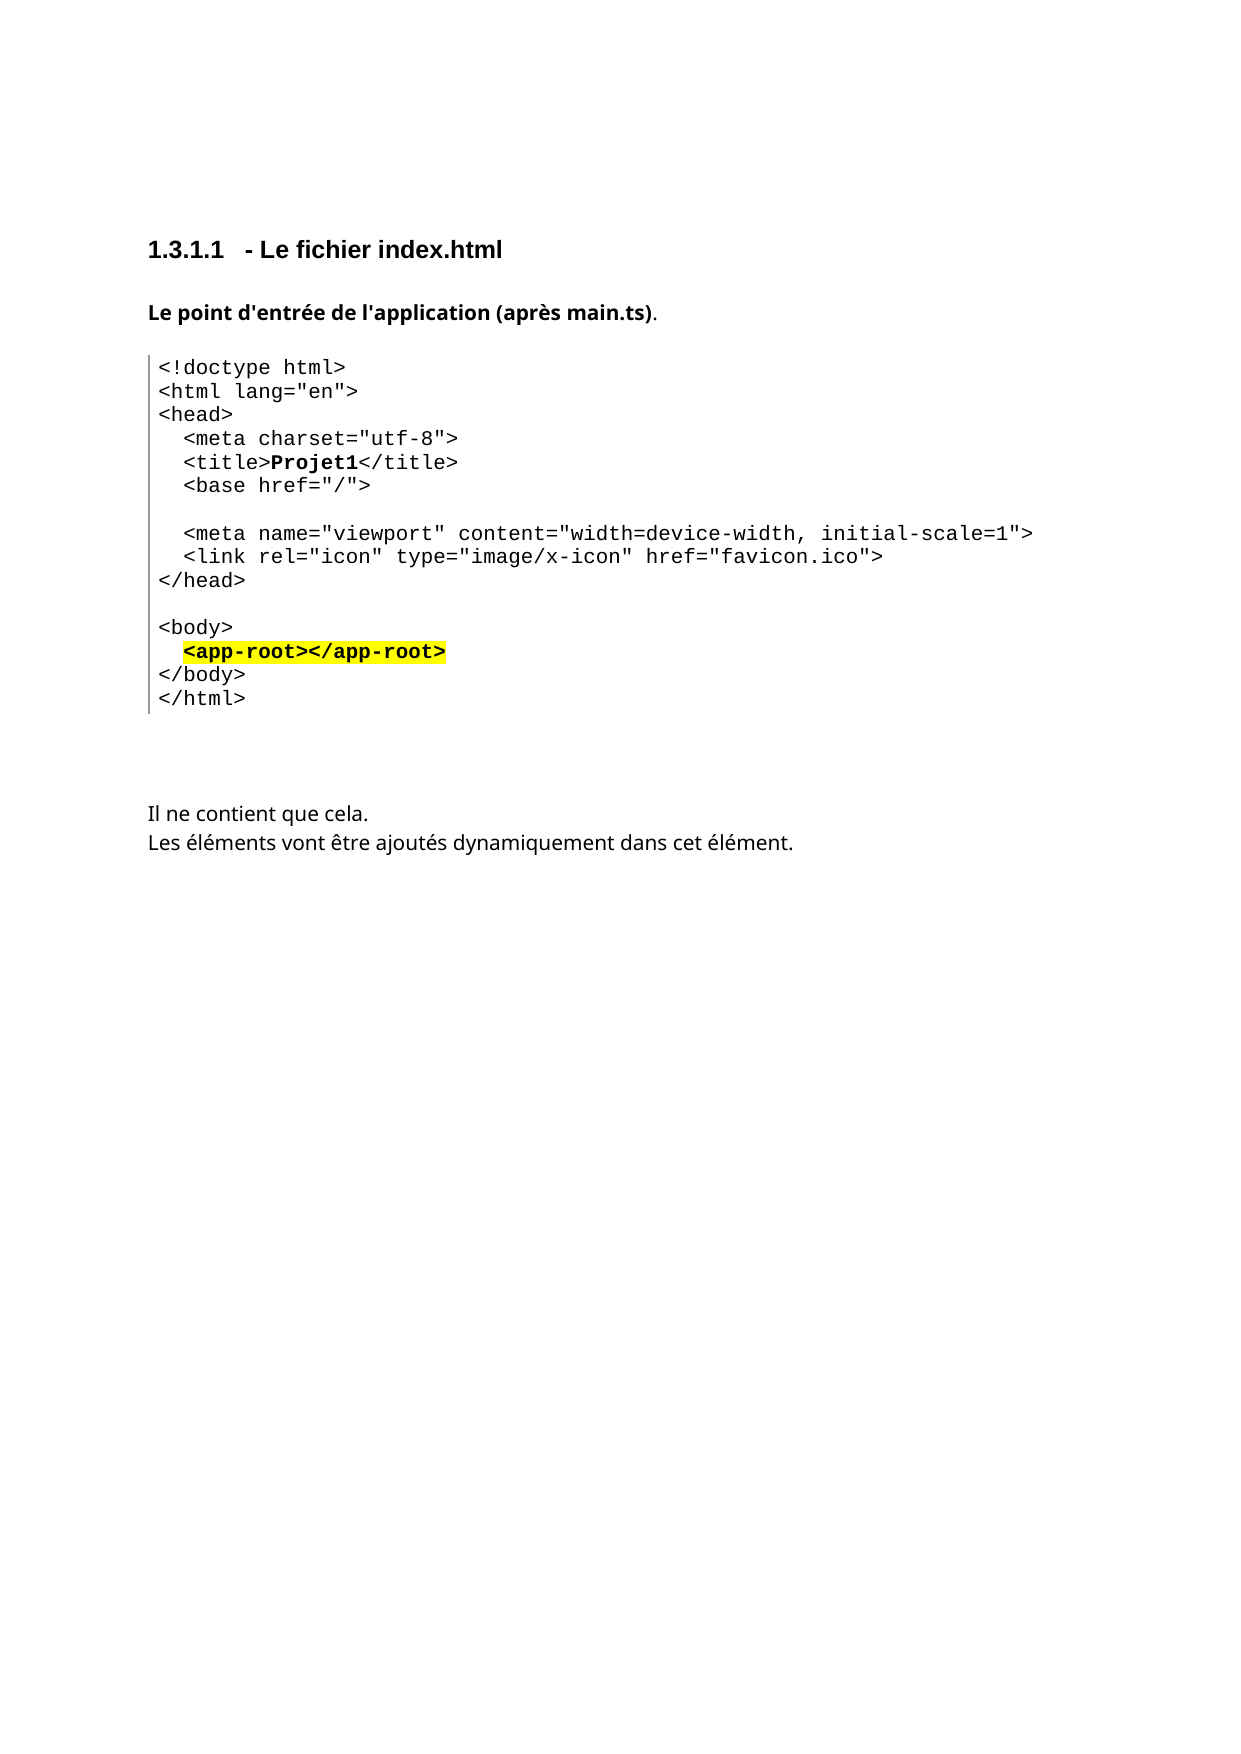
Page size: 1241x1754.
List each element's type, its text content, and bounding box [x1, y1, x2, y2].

text Il ne contient que cela. [148, 799, 1092, 828]
text <!doctype html> <html lang="en"> <head> <meta charset="utf-8"> <title>Projet1</title> <base href="/"> <meta name="viewport" content="width=device-width, initial-scale=1"> <link rel="icon" type="image/x-icon" href="favicon.ico"> </head> [150, 355, 1092, 593]
text Le point d'entrée de l'application (après main.ts). [148, 298, 1092, 327]
text Les éléments vont être ajoutés dynamiquement dans cet élément. [148, 828, 1092, 856]
text <body> <app-root></app-root> </body> </html> [150, 593, 1092, 714]
subtitle - Le fichier index.html [148, 235, 1092, 263]
